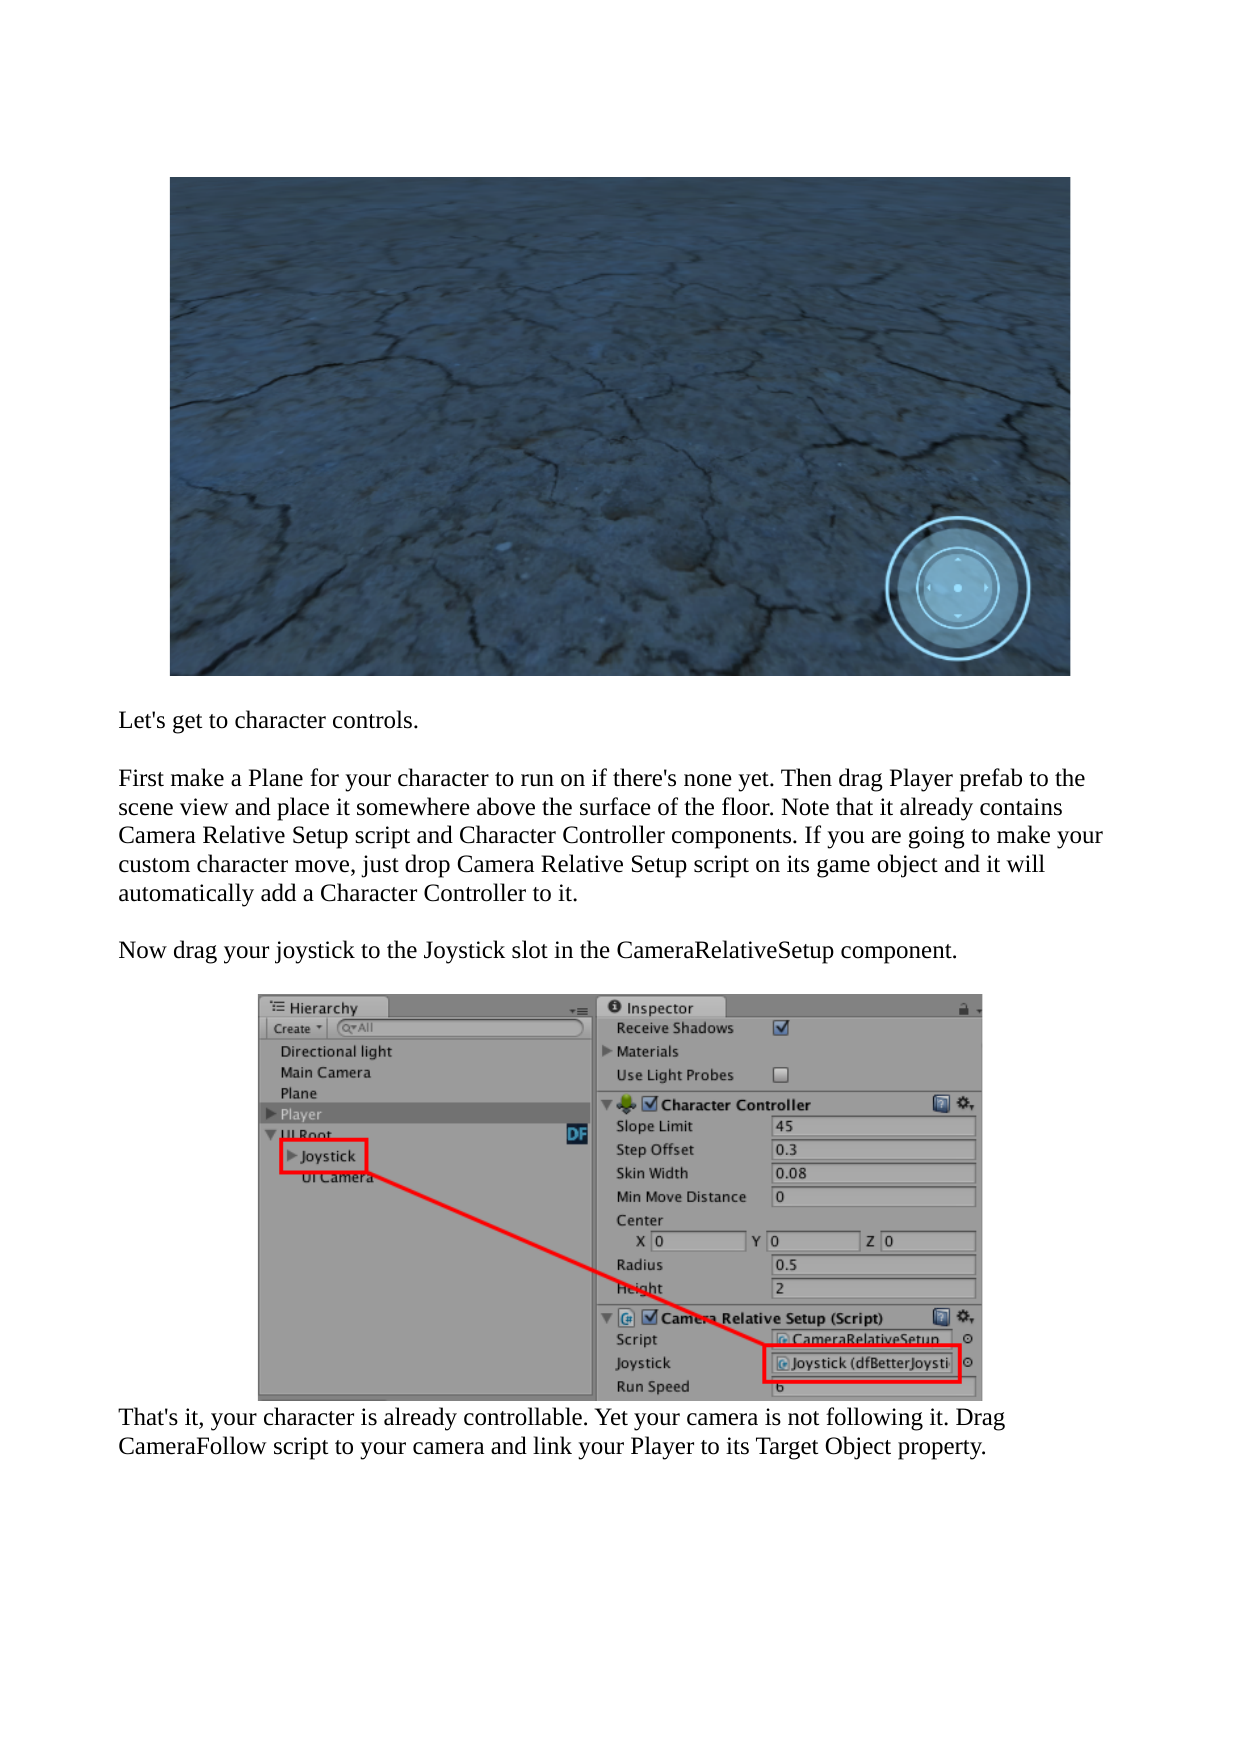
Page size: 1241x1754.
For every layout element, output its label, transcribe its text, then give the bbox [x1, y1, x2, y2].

text First make a Plane for your character to run on if there's none yet. Then drag Player prefab to the scene view and place it somewhere above the surface of the floor. Note that it already contains Camera Relative Setup script and Character Controller components. If you are going to make your custom character move, just drop Camera Relative Setup script on its game object and it will automatically add a Character Controller to it. [118, 763, 1122, 907]
picture [169, 177, 1071, 676]
text Now drag your joystick to the Joystick slot in the CameraRelativeSetup component. [118, 936, 1122, 964]
text That's it, your character is already controllable. Yet your camera is not following it. Drag CameraFollow script to your camera and link your Player to its Target Object property. [118, 1274, 1122, 1460]
picture [257, 994, 983, 1401]
text Let's get to character controls. [118, 706, 1122, 734]
